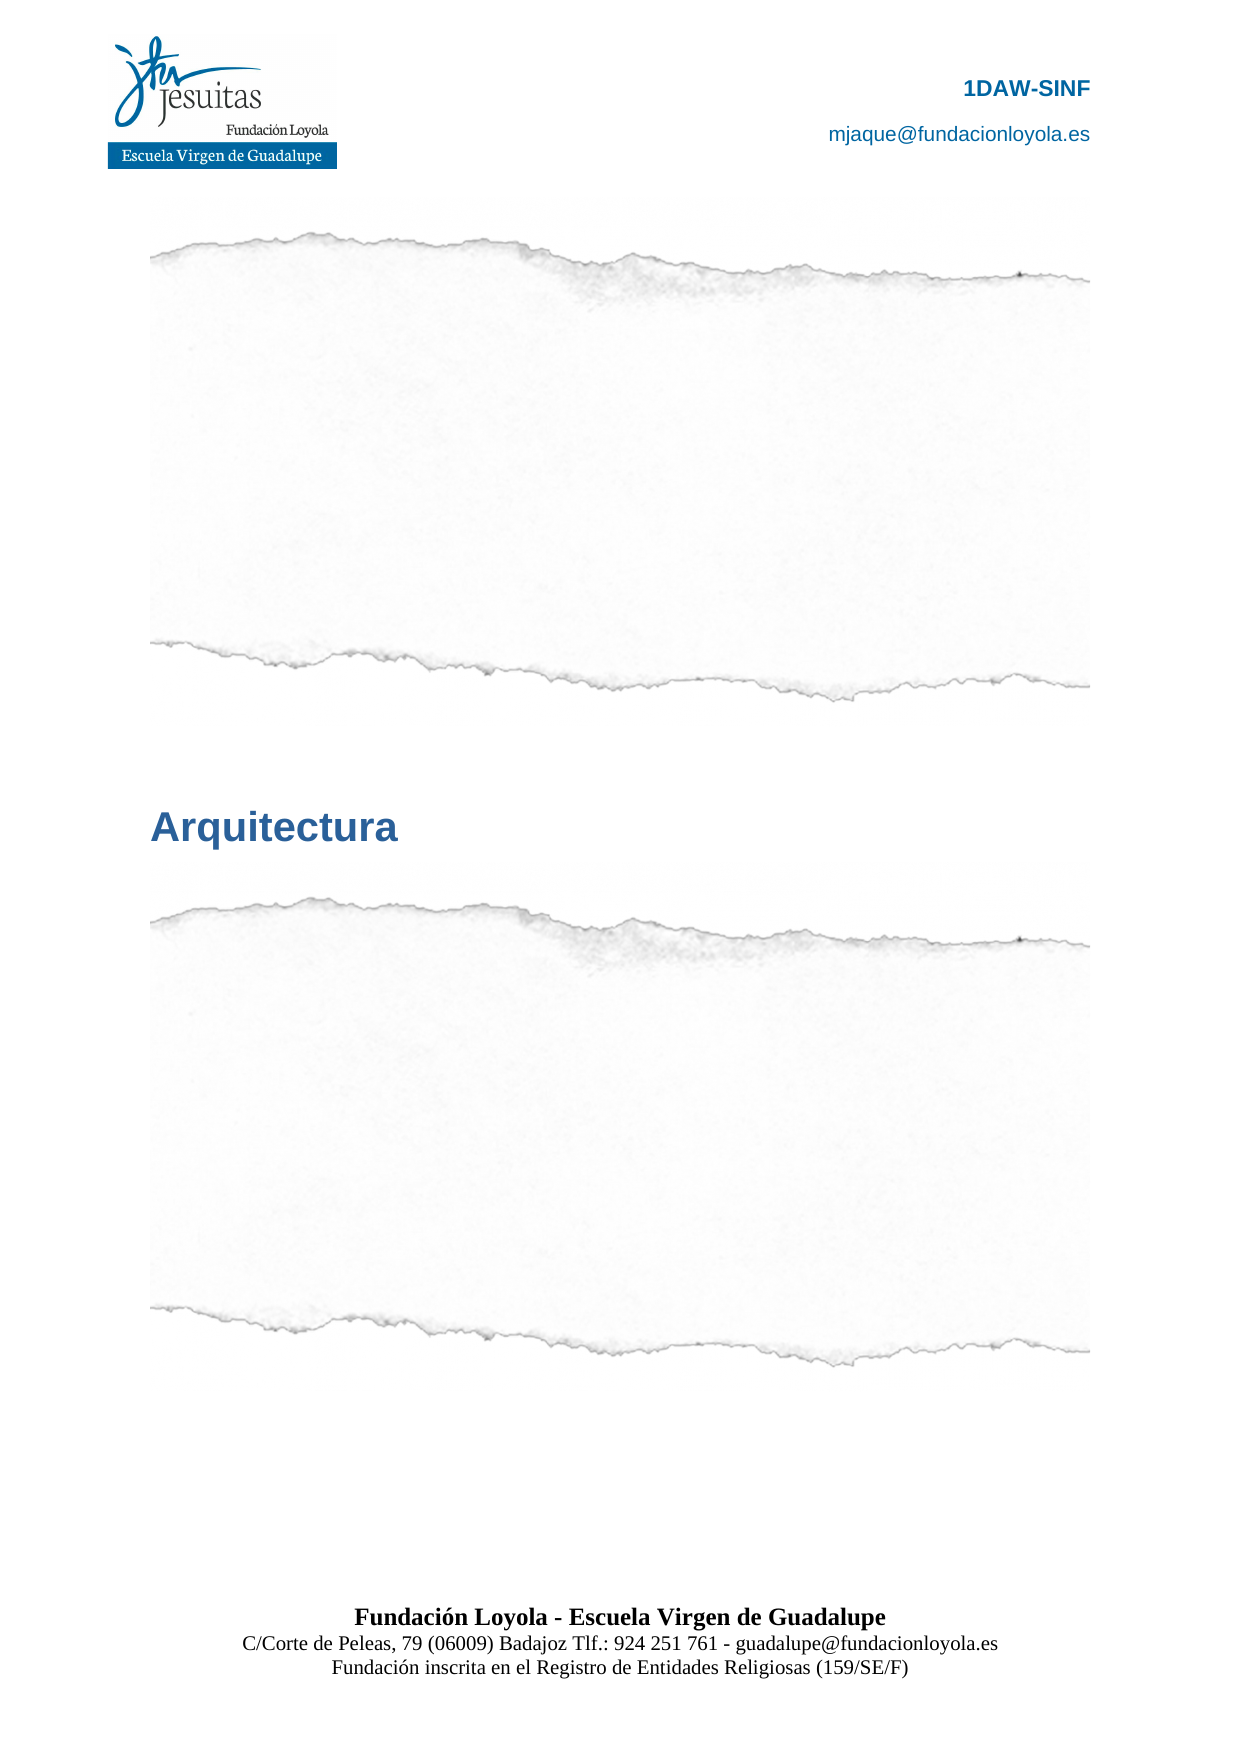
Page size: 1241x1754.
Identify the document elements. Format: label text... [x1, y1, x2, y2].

picture [107, 34, 337, 169]
picture [150, 862, 1091, 1392]
subtitle Arquitectura [150, 802, 1090, 850]
picture [150, 197, 1091, 727]
